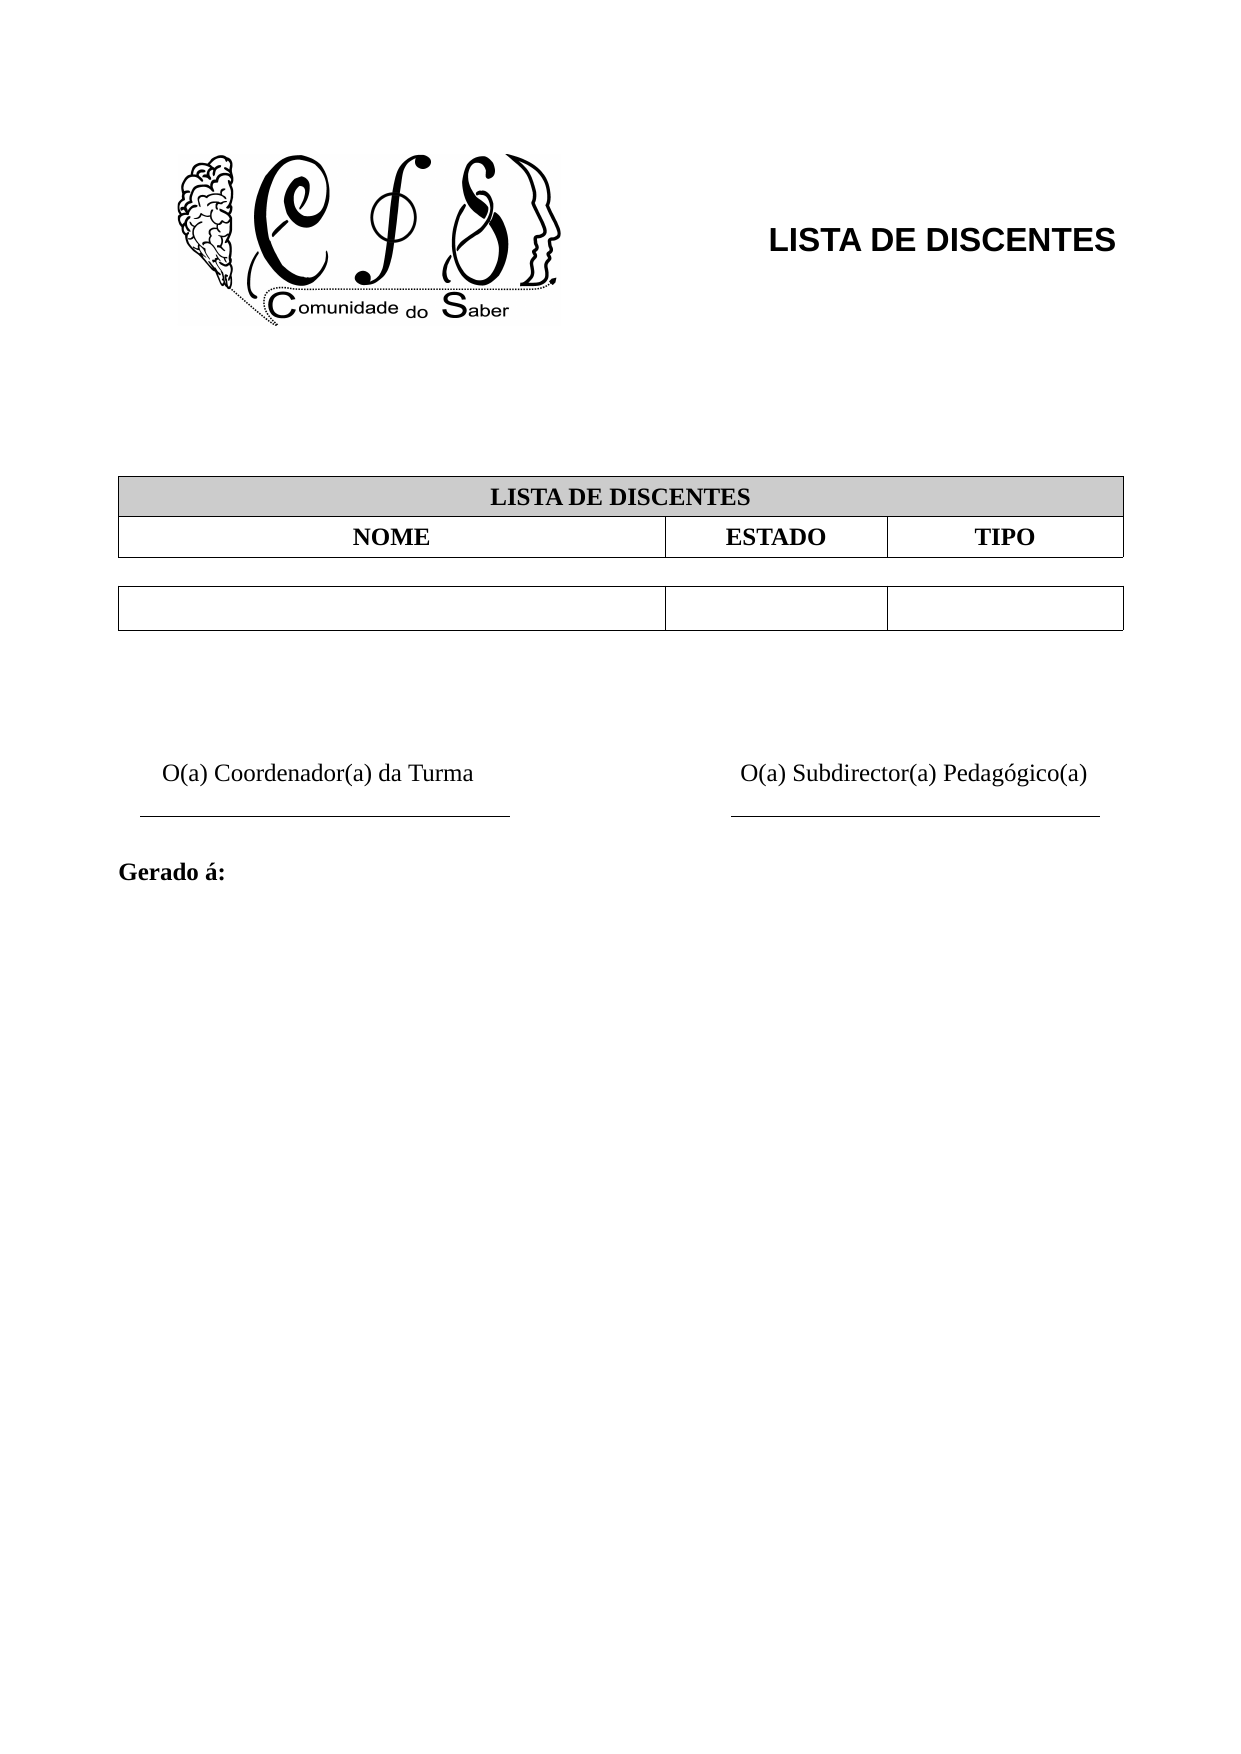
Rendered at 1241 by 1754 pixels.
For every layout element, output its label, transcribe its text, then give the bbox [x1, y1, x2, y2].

table_header <student.type> [888, 587, 1123, 630]
table_header <student.student.party.name> [119, 587, 665, 630]
table_header <student.state> [666, 587, 887, 630]
text <for each="student in (classes.classe_student or '')"> [118, 558, 1122, 586]
picture [177, 154, 561, 326]
text <for each="classes in (classes or '')"> [118, 118, 1122, 147]
table_header [119, 148, 620, 324]
text </if> [118, 659, 1122, 688]
text </for> [118, 631, 1122, 659]
table_header LISTA DE DISCENTES [119, 477, 1123, 516]
table_header ESTADO [666, 517, 887, 557]
table_header LISTA DE DISCENTES [621, 148, 1122, 324]
text <if test="classes.classe_student"> [118, 443, 1122, 472]
text O(a) Coordenador(a) da Turma O(a) Subdirector(a) Pedagógico(a) [118, 758, 1122, 787]
table_header TIPO [888, 517, 1123, 557]
table_header NOME [119, 517, 665, 557]
text Gerado á: <create_date> <datetime.datetime.now().strftime('%H:%M:%S')> [118, 857, 1122, 886]
text </for> [118, 890, 1122, 919]
subtitle <classes.name> [118, 349, 1122, 387]
